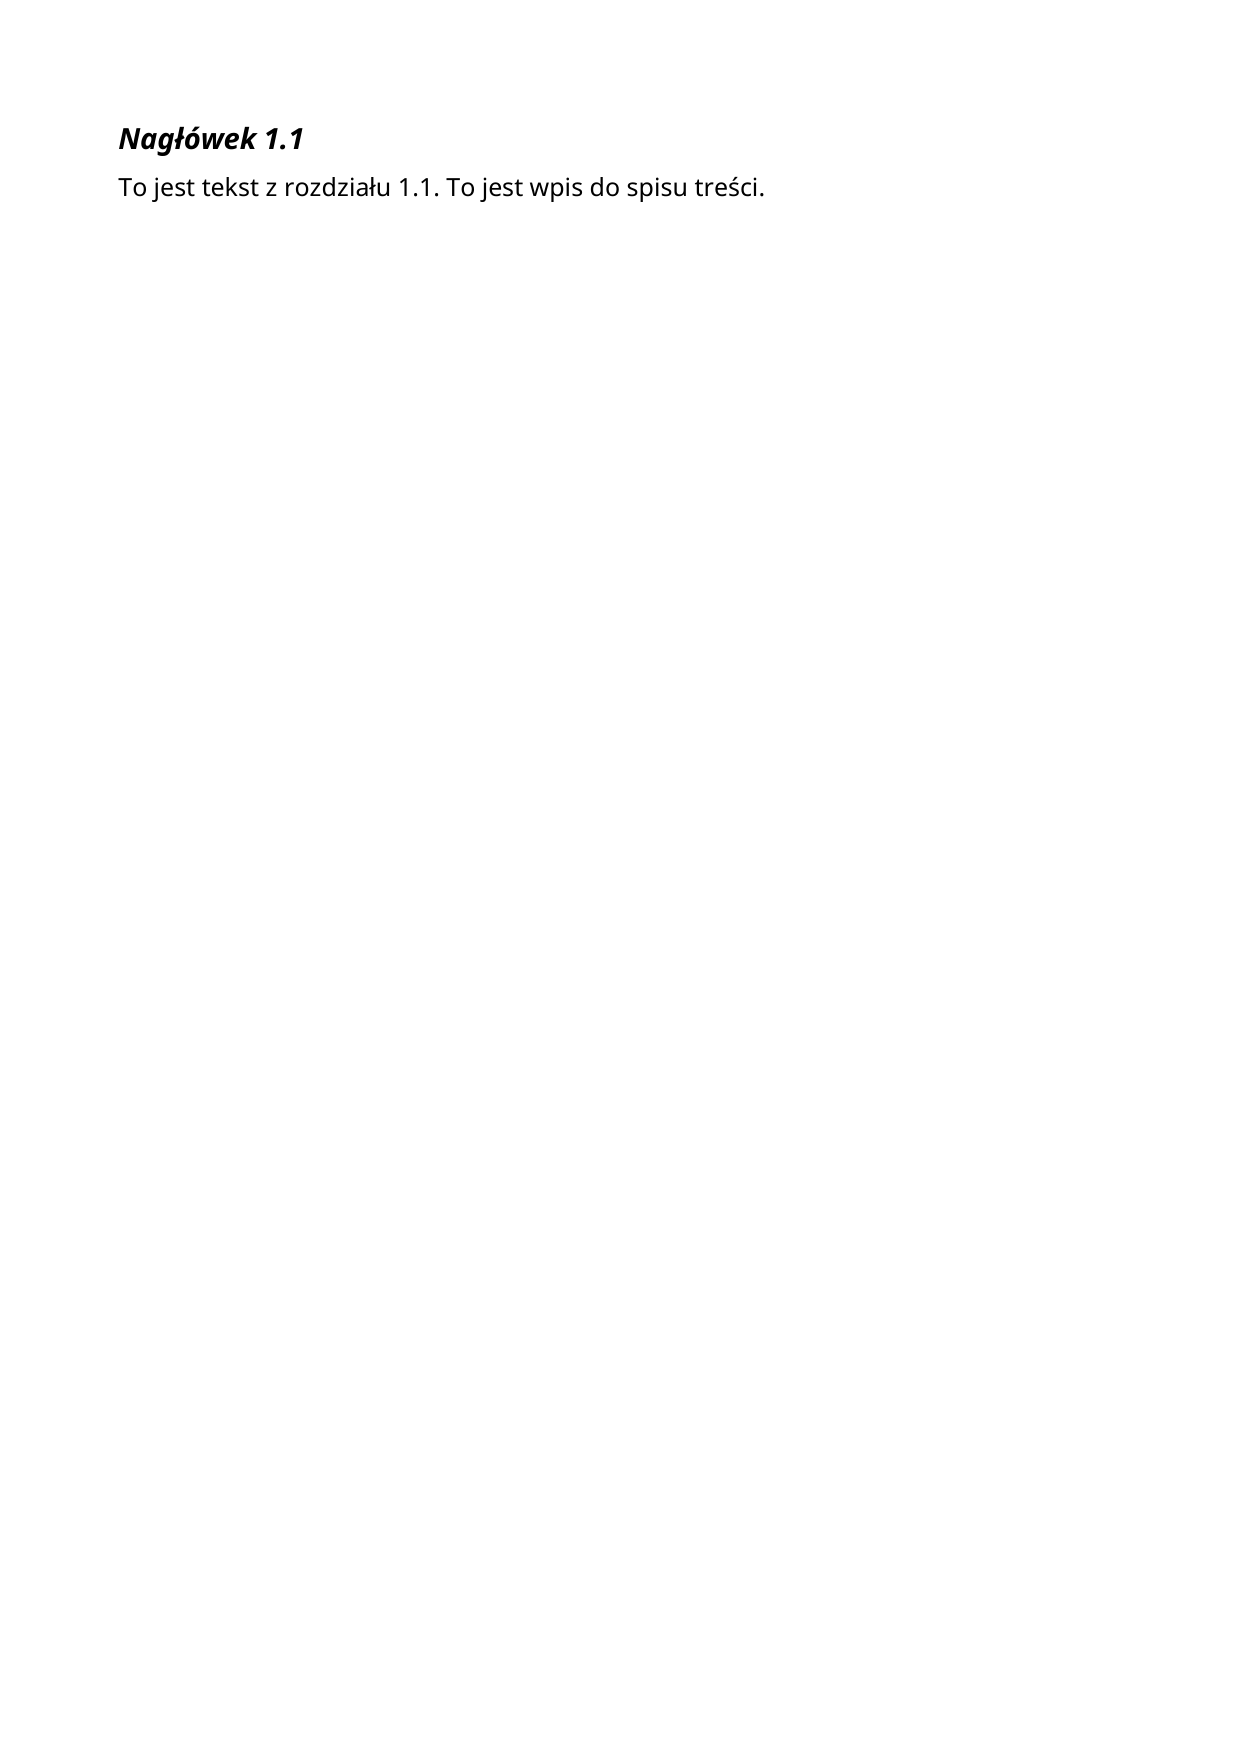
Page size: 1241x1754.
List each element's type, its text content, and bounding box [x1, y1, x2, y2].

text To jest tekst z rozdziału 1.1. To jest wpis do spisu treści. [118, 170, 1122, 238]
subtitle Nagłówek 1.1 [118, 118, 1122, 158]
